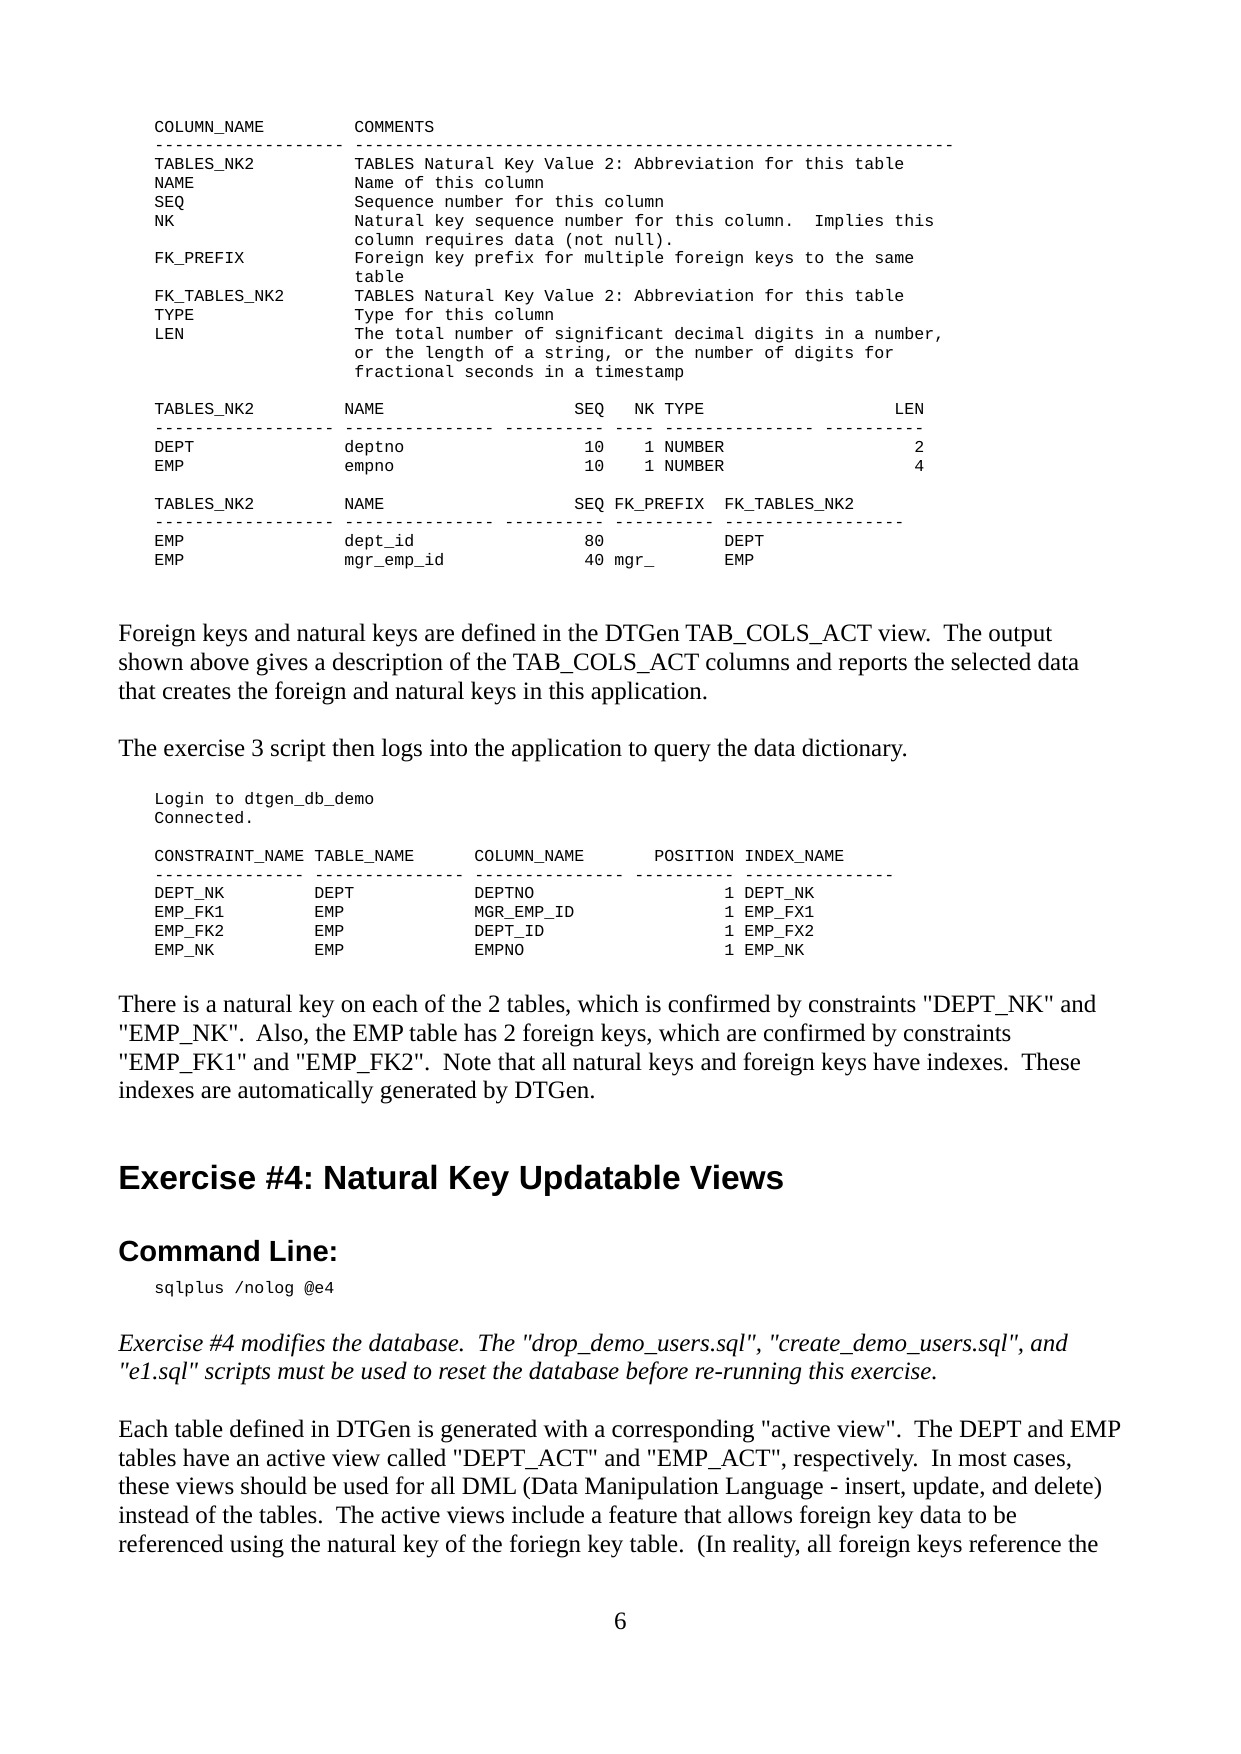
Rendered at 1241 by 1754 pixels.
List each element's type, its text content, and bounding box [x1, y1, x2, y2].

text ------------------ --------------- ---------- ---- --------------- ---------- [154, 420, 1086, 439]
text EMP_FK1 EMP MGR_EMP_ID 1 EMP_FX1 [154, 904, 1086, 923]
text TABLES_NK2 NAME SEQ FK_PREFIX FK_TABLES_NK2 [154, 495, 1086, 514]
text Login to dtgen_db_demo [154, 791, 1086, 809]
text or the length of a string, or the number of digits for [154, 344, 1086, 363]
text sqlplus /nolog @e4 [154, 1280, 1086, 1299]
text ------------------- ------------------------------------------------------------ [154, 137, 1086, 156]
text Each table defined in DTGen is generated with a corresponding "active view". The DEPT and EMP tables have an active view called "DEPT_ACT" and "EMP_ACT", respectively. In most cases, these views should be used for all DML (Data Manipulation Language - insert, update, and delete) instead of the tables. The active views include a feature that allows foreign key data to be referenced using the natural key of the foriegn key table. (In reality, all foreign keys reference the [118, 1414, 1122, 1558]
text --------------- --------------- --------------- ---------- --------------- [154, 866, 1086, 885]
text There is a natural key on each of the 2 tables, which is confirmed by constraints "DEPT_NK" and "EMP_NK". Also, the EMP table has 2 foreign keys, which are confirmed by constraints "EMP_FK1" and "EMP_FK2". Note that all natural keys and foreign keys have indexes. These indexes are automatically generated by DTGen. [118, 989, 1122, 1104]
text table [154, 269, 1086, 288]
text Exercise #4 modifies the database. The "drop_demo_users.sql", "create_demo_users.sql", and "e1.sql" scripts must be used to reset the database before re-running this exercise. [118, 1328, 1122, 1385]
text EMP empno 10 1 NUMBER 4 [154, 457, 1086, 476]
text EMP dept_id 80 DEPT [154, 533, 1086, 552]
text NK Natural key sequence number for this column. Implies this [154, 212, 1086, 231]
text ------------------ --------------- ---------- ---------- ------------------ [154, 514, 1086, 533]
text EMP mgr_emp_id 40 mgr_ EMP [154, 552, 1086, 571]
text TYPE Type for this column [154, 307, 1086, 326]
text FK_TABLES_NK2 TABLES Natural Key Value 2: Abbreviation for this table [154, 288, 1086, 307]
text fractional seconds in a timestamp [154, 363, 1086, 382]
text The exercise 3 script then logs into the application to query the data dictionary. [118, 733, 1122, 762]
text Foreign keys and natural keys are defined in the DTGen TAB_COLS_ACT view. The output shown above gives a description of the TAB_COLS_ACT columns and reports the selected data that creates the foreign and natural keys in this application. [118, 618, 1122, 704]
text EMP_FK2 EMP DEPT_ID 1 EMP_FX2 [154, 923, 1086, 942]
text SEQ Sequence number for this column [154, 193, 1086, 212]
text DEPT_NK DEPT DEPTNO 1 DEPT_NK [154, 885, 1086, 904]
text Connected. [154, 809, 1086, 828]
text TABLES_NK2 NAME SEQ NK TYPE LEN [154, 401, 1086, 420]
text TABLES_NK2 TABLES Natural Key Value 2: Abbreviation for this table [154, 156, 1086, 175]
text DEPT deptno 10 1 NUMBER 2 [154, 439, 1086, 457]
text column requires data (not null). [154, 231, 1086, 250]
text NAME Name of this column [154, 175, 1086, 193]
text COLUMN_NAME COMMENTS [154, 118, 1086, 137]
text FK_PREFIX Foreign key prefix for multiple foreign keys to the same [154, 250, 1086, 269]
text LEN The total number of significant decimal digits in a number, [154, 326, 1086, 344]
subtitle Exercise #4: Natural Key Updatable Views [118, 1158, 1122, 1197]
text CONSTRAINT_NAME TABLE_NAME COLUMN_NAME POSITION INDEX_NAME [154, 847, 1086, 866]
text EMP_NK EMP EMPNO 1 EMP_NK [154, 942, 1086, 960]
subtitle Command Line: [118, 1234, 1122, 1268]
